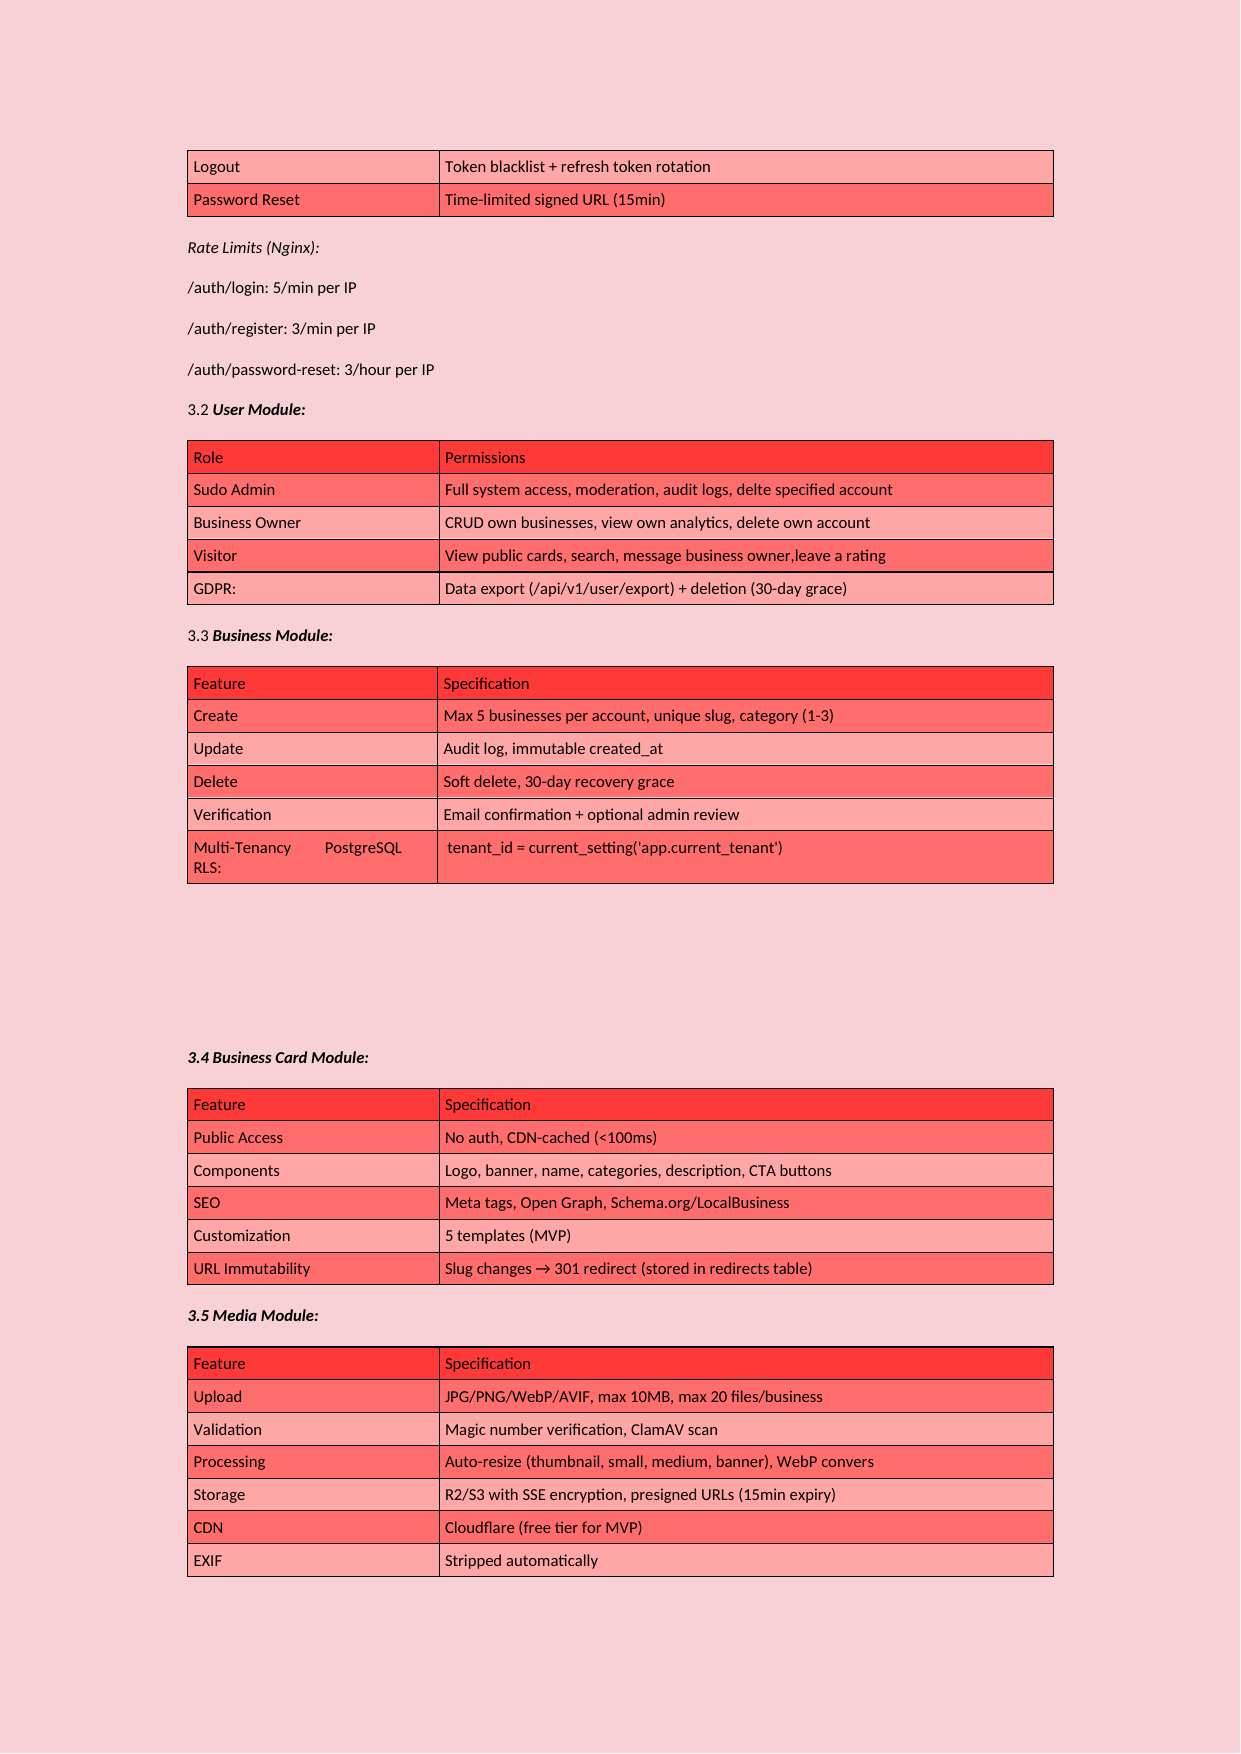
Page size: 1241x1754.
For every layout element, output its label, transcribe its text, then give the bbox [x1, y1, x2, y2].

table_cell Cloudflare (free tier for MVP) [440, 1511, 1053, 1543]
table_header Specification [440, 1089, 1053, 1120]
table_header Feature [188, 1348, 439, 1379]
text Rate Limits (Nginx): [187, 237, 1053, 257]
table_header Feature [188, 667, 437, 699]
table_cell Business Owner [188, 507, 439, 538]
list 3.5 Media Module: [187, 1306, 1053, 1326]
table_cell CRUD own businesses, view own analytics, delete own account [440, 507, 1053, 538]
list Business Module: [187, 626, 1053, 646]
table_cell R2/S3 with SSE encryption, presigned URLs (15min expiry) [440, 1479, 1053, 1510]
table_cell Update [188, 733, 437, 764]
table_cell URL Immutability [188, 1253, 439, 1284]
table_cell EXIF [188, 1544, 439, 1576]
table_cell tenant_id = current_setting('app.current_tenant') [438, 831, 1053, 883]
table_cell Public Access [188, 1121, 439, 1153]
table_cell Logo, banner, name, categories, description, CTA buttons [440, 1154, 1053, 1186]
table_cell Sudo Admin [188, 474, 439, 506]
table_cell Create [188, 700, 437, 732]
table_cell 5 templates (MVP) [440, 1220, 1053, 1252]
table_cell CDN [188, 1511, 439, 1543]
table_cell Full system access, moderation, audit logs, delte specified account [440, 474, 1053, 506]
table_cell SEO [188, 1187, 439, 1219]
text /auth/password-reset: 3/hour per IP [187, 359, 1053, 379]
table_cell Stripped automatically [440, 1544, 1053, 1576]
table_cell Max 5 businesses per account, unique slug, category (1-3) [438, 700, 1053, 732]
table_cell Data export (/api/v1/user/export) + deletion (30-day grace) [440, 573, 1053, 604]
table_header Specification [438, 667, 1053, 699]
table_cell Upload [188, 1380, 439, 1412]
table_cell View public cards, search, message business owner,leave a rating [440, 540, 1053, 571]
table_cell Magic number verification, ClamAV scan [440, 1413, 1053, 1445]
table_cell Verification [188, 799, 437, 830]
text /auth/register: 3/min per IP [187, 318, 1053, 338]
table_cell Delete [188, 766, 437, 797]
table_cell Components [188, 1154, 439, 1186]
table_cell Slug changes → 301 redirect (stored in redirects table) [440, 1253, 1053, 1284]
table_cell Password Reset [188, 184, 439, 216]
table_cell Logout [188, 151, 439, 183]
table_cell Auto-resize (thumbnail, small, medium, banner), WebP convers [440, 1446, 1053, 1478]
table_header Role [188, 441, 439, 473]
table_cell JPG/PNG/WebP/AVIF, max 10MB, max 20 files/business [440, 1380, 1053, 1412]
table_cell Token blacklist + refresh token rotation [440, 151, 1053, 183]
table_cell Email confirmation + optional admin review [438, 799, 1053, 830]
table_cell Customization [188, 1220, 439, 1252]
table_header Feature [188, 1089, 439, 1120]
table_cell GDPR: [188, 573, 439, 604]
list User Module: [187, 399, 1053, 420]
table_cell No auth, CDN-cached (<100ms) [440, 1121, 1053, 1153]
table_cell Storage [188, 1479, 439, 1510]
table_header Permissions [440, 441, 1053, 473]
table_cell Meta tags, Open Graph, Schema.org/LocalBusiness [440, 1187, 1053, 1219]
table_header Specification [440, 1348, 1053, 1379]
text 3.4 Business Card Module: [187, 1047, 1053, 1067]
text /auth/login: 5/min per IP [187, 278, 1053, 298]
table_cell Validation [188, 1413, 439, 1445]
table_cell Audit log, immutable created_at [438, 733, 1053, 764]
table_cell Time-limited signed URL (15min) [440, 184, 1053, 216]
table_cell Soft delete, 30-day recovery grace [438, 766, 1053, 797]
table_cell Multi-Tenancy PostgreSQL RLS: [188, 831, 437, 883]
table_cell Visitor [188, 540, 439, 571]
table_cell Processing [188, 1446, 439, 1478]
